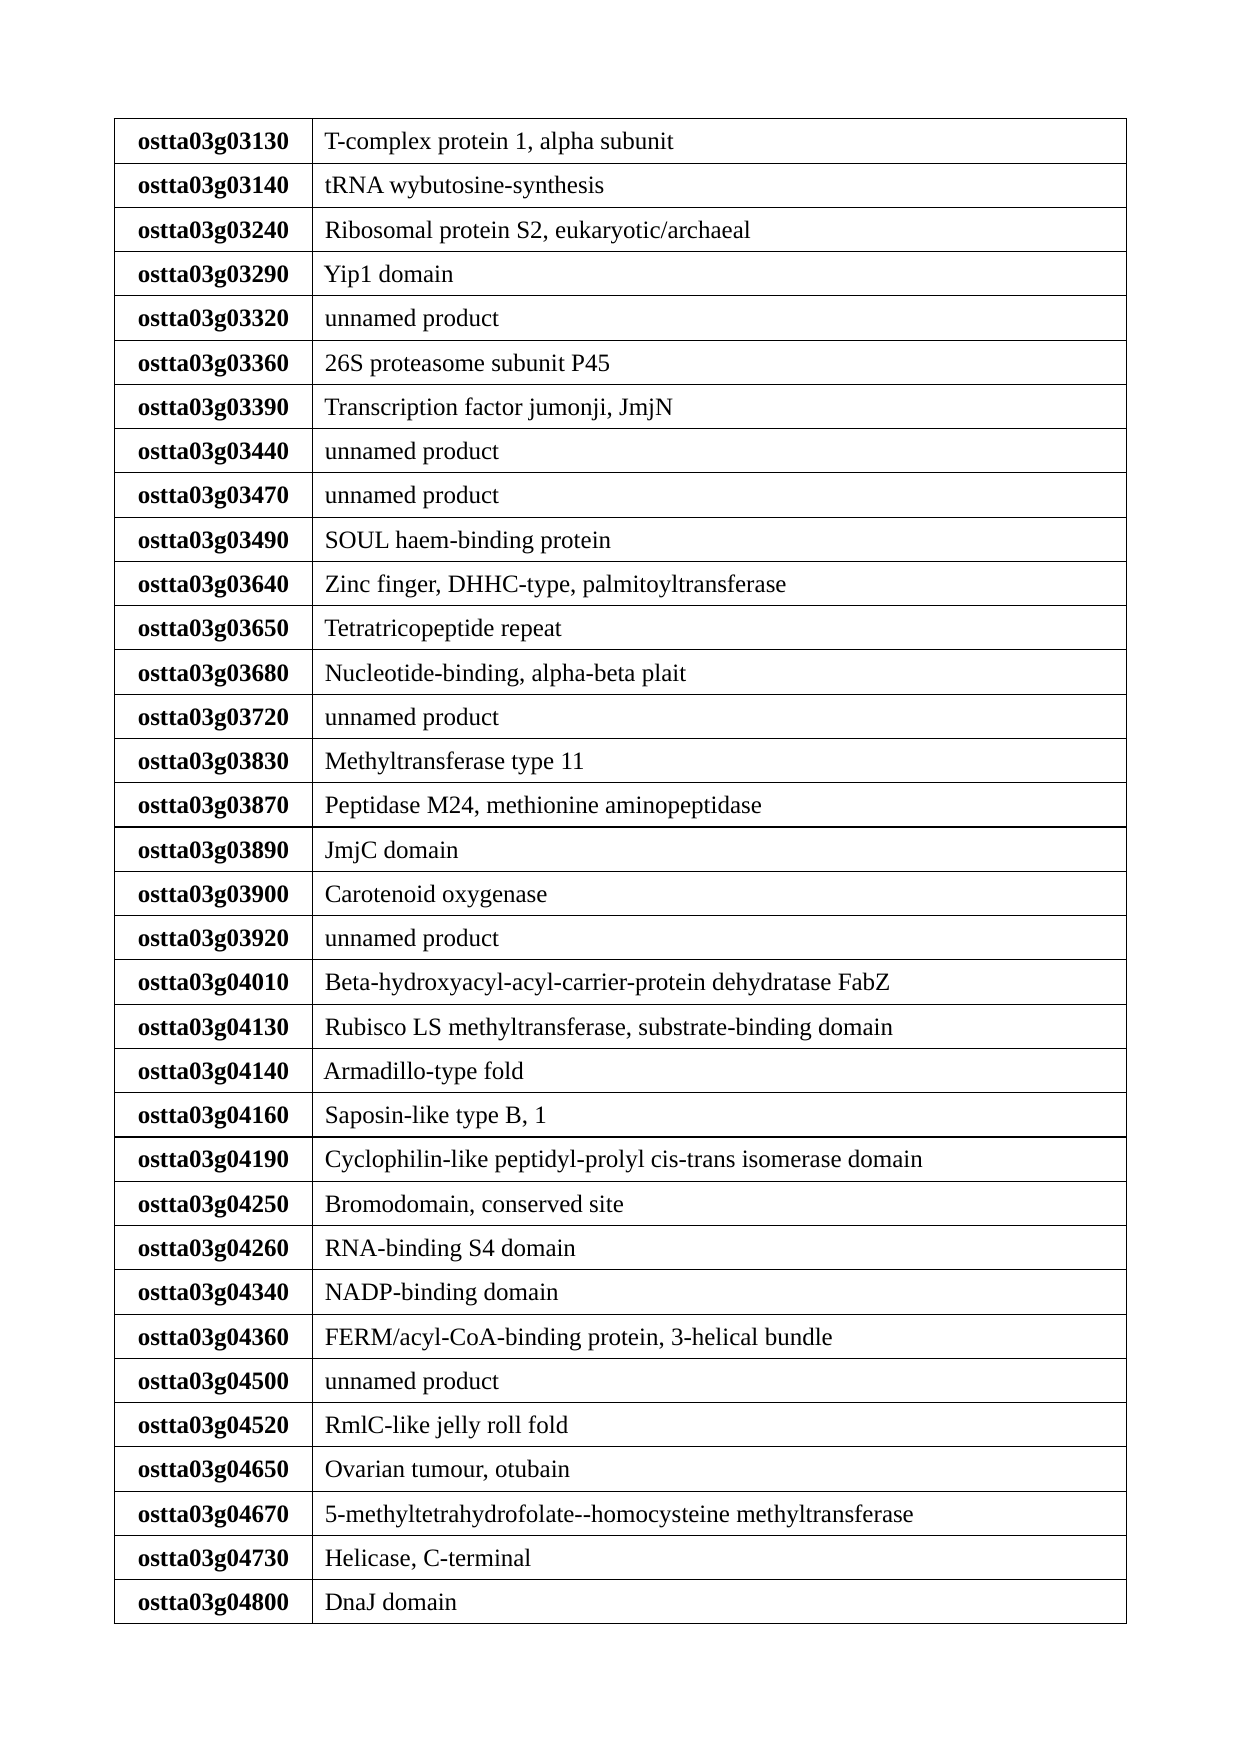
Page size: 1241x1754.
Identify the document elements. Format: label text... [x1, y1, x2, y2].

table_cell unnamed product [313, 473, 1126, 517]
table_cell unnamed product [313, 429, 1126, 472]
table_cell [1127, 517, 1240, 561]
table_cell 26S proteasome subunit P45 [313, 341, 1126, 384]
table_cell [1127, 1446, 1240, 1491]
table_cell ostta03g04670 [115, 1492, 312, 1535]
table_cell ostta03g03830 [115, 739, 312, 782]
table_cell NADP-binding domain [313, 1270, 1126, 1313]
table_cell [1127, 1004, 1240, 1048]
table_cell ostta03g04140 [115, 1049, 312, 1092]
table_cell [1127, 1358, 1240, 1402]
table_cell ostta03g03900 [115, 872, 312, 915]
table_cell ostta03g04190 [115, 1138, 312, 1181]
table_cell unnamed product [313, 296, 1126, 339]
table_cell [1127, 871, 1240, 915]
table_cell ostta03g04250 [115, 1182, 312, 1225]
table_cell ostta03g04340 [115, 1270, 312, 1313]
table_cell [1127, 738, 1240, 782]
table_cell Helicase, C-terminal [313, 1536, 1126, 1579]
table_cell [1127, 1535, 1240, 1579]
table_cell ostta03g04500 [115, 1359, 312, 1402]
table_cell [1127, 295, 1240, 339]
table_cell ostta03g03680 [115, 650, 312, 694]
table_cell FERM/acyl-CoA-binding protein, 3-helical bundle [313, 1315, 1126, 1358]
table_cell tRNA wybutosine-synthesis [313, 164, 1126, 207]
table_cell unnamed product [313, 695, 1126, 738]
table_cell Armadillo-type fold [313, 1049, 1126, 1092]
table_cell ostta03g03490 [115, 518, 312, 561]
table_cell ostta03g04130 [115, 1005, 312, 1048]
table_cell ostta03g04010 [115, 960, 312, 1003]
table_cell 5-methyltetrahydrofolate--homocysteine methyltransferase [313, 1492, 1126, 1535]
table_cell RNA-binding S4 domain [313, 1226, 1126, 1269]
table_cell Zinc finger, DHHC-type, palmitoyltransferase [313, 562, 1126, 605]
table_cell ostta03g03320 [115, 296, 312, 339]
table_cell [1127, 1136, 1240, 1181]
table_cell ostta03g04520 [115, 1403, 312, 1446]
table_cell [1127, 118, 1240, 162]
table_cell Peptidase M24, methionine aminopeptidase [313, 783, 1126, 826]
table_cell unnamed product [313, 1359, 1126, 1402]
table_cell ostta03g03240 [115, 208, 312, 251]
table_cell SOUL haem-binding protein [313, 518, 1126, 561]
table_cell [1127, 1269, 1240, 1313]
table_cell Nucleotide-binding, alpha-beta plait [313, 650, 1126, 694]
table_cell Bromodomain, conserved site [313, 1182, 1126, 1225]
table_cell [1127, 694, 1240, 738]
table_cell Methyltransferase type 11 [313, 739, 1126, 782]
table_cell Saposin-like type B, 1 [313, 1093, 1126, 1136]
table_cell Ovarian tumour, otubain [313, 1447, 1126, 1491]
table_cell Tetratricopeptide repeat [313, 606, 1126, 649]
table_cell T-complex protein 1, alpha subunit [313, 119, 1126, 162]
table_cell [1127, 251, 1240, 295]
table_cell ostta03g03440 [115, 429, 312, 472]
table_cell [1127, 472, 1240, 517]
table_cell Beta-hydroxyacyl-acyl-carrier-protein dehydratase FabZ [313, 960, 1126, 1003]
table_cell Rubisco LS methyltransferase, substrate-binding domain [313, 1005, 1126, 1048]
table_cell DnaJ domain [313, 1580, 1126, 1623]
table_cell ostta03g03470 [115, 473, 312, 517]
table_cell [1127, 163, 1240, 207]
table_cell [1127, 649, 1240, 694]
table_cell ostta03g04260 [115, 1226, 312, 1269]
table_cell [1127, 1181, 1240, 1225]
table_cell [1127, 1491, 1240, 1535]
table_cell RmlC-like jelly roll fold [313, 1403, 1126, 1446]
table_cell Carotenoid oxygenase [313, 872, 1126, 915]
table_cell [1127, 1402, 1240, 1446]
table_cell [1127, 428, 1240, 472]
table_cell ostta03g04160 [115, 1093, 312, 1136]
table_cell [1127, 1092, 1240, 1136]
table_cell [1127, 1314, 1240, 1358]
table_cell [1127, 207, 1240, 251]
table_cell [1127, 1225, 1240, 1269]
table_cell ostta03g03720 [115, 695, 312, 738]
table_cell Ribosomal protein S2, eukaryotic/archaeal [313, 208, 1126, 251]
table_cell Cyclophilin-like peptidyl-prolyl cis-trans isomerase domain [313, 1138, 1126, 1181]
table_cell [1127, 915, 1240, 959]
table_cell [1127, 959, 1240, 1003]
table_cell ostta03g03130 [115, 119, 312, 162]
table_cell unnamed product [313, 916, 1126, 959]
table_cell ostta03g03140 [115, 164, 312, 207]
table_cell ostta03g04730 [115, 1536, 312, 1579]
table_cell ostta03g03360 [115, 341, 312, 384]
table_cell ostta03g04360 [115, 1315, 312, 1358]
table_cell Transcription factor jumonji, JmjN [313, 385, 1126, 428]
table_cell [1127, 561, 1240, 605]
table_cell ostta03g03870 [115, 783, 312, 826]
table_cell [1127, 782, 1240, 826]
table_cell [1127, 1579, 1240, 1623]
table_cell [1127, 826, 1240, 871]
table_cell ostta03g03640 [115, 562, 312, 605]
table_cell ostta03g03390 [115, 385, 312, 428]
table_cell [1127, 1048, 1240, 1092]
table_cell ostta03g03890 [115, 828, 312, 871]
table_cell [1127, 384, 1240, 428]
table_cell ostta03g03920 [115, 916, 312, 959]
table_cell ostta03g04650 [115, 1447, 312, 1491]
table_cell [1127, 340, 1240, 384]
table_cell ostta03g04800 [115, 1580, 312, 1623]
table_cell [1127, 605, 1240, 649]
table_cell ostta03g03290 [115, 252, 312, 295]
table_cell Yip1 domain [313, 252, 1126, 295]
table_cell JmjC domain [313, 828, 1126, 871]
table_cell ostta03g03650 [115, 606, 312, 649]
